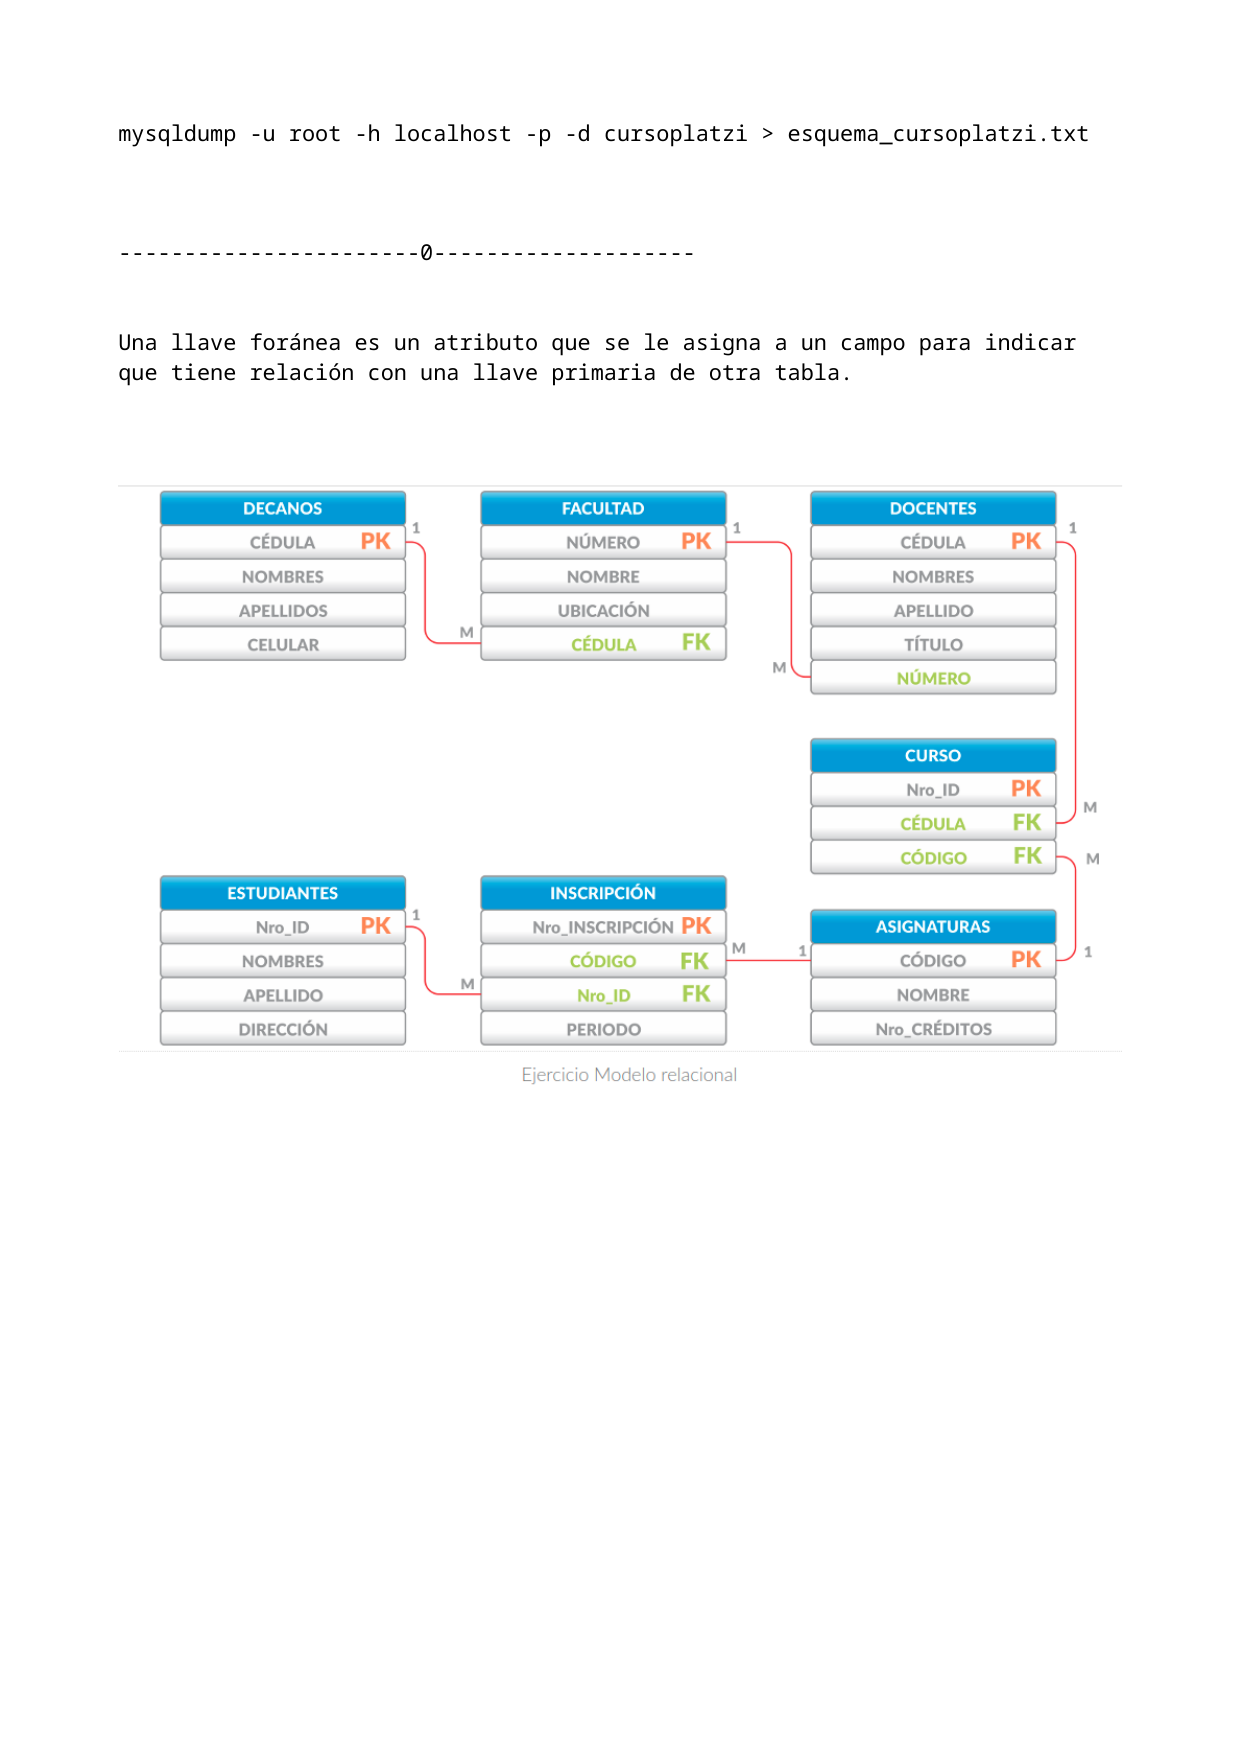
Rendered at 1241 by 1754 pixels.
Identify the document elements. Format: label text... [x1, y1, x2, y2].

picture [118, 475, 1123, 1101]
text Una llave foránea es un atributo que se le asigna a un campo para indicar que tiene relación con una llave primaria de otra tabla. [118, 327, 1122, 386]
text mysqldump -u root -h localhost -p -d cursoplatzi > esquema_cursoplatzi.txt [118, 118, 1122, 148]
text -----------------------0-------------------- [118, 237, 1122, 267]
